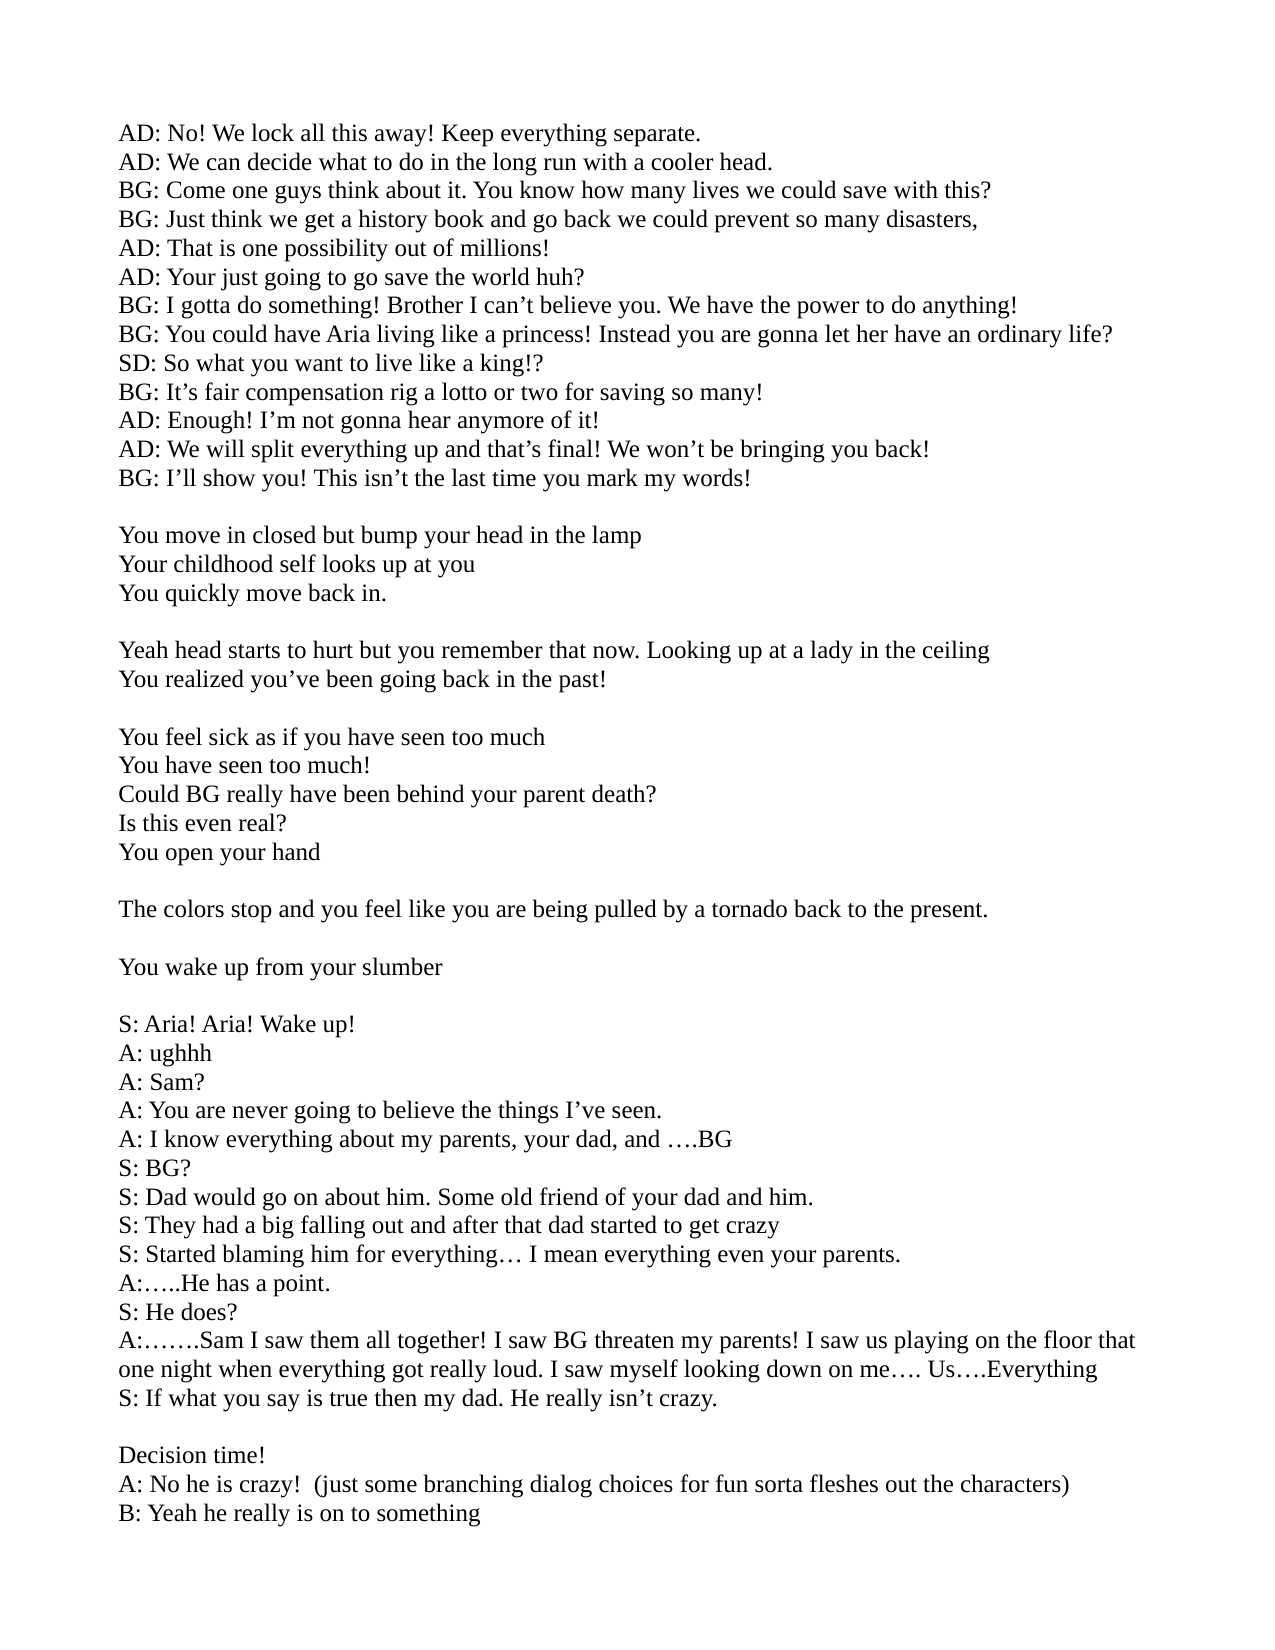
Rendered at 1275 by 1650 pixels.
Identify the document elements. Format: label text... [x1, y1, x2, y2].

text AD: No! We lock all this away! Keep everything separate. [118, 118, 1157, 147]
text A: No he is crazy! (just some branching dialog choices for fun sorta fleshes out the characters) [118, 1469, 1157, 1498]
text BG: I’ll show you! This isn’t the last time you mark my words! [118, 463, 1157, 492]
text AD: We will split everything up and that’s final! We won’t be bringing you back! [118, 434, 1157, 463]
text S: Aria! Aria! Wake up! [118, 1009, 1157, 1038]
text A: ughhh [118, 1038, 1157, 1067]
text A:…..He has a point. [118, 1268, 1157, 1297]
text You have seen too much! [118, 751, 1157, 779]
text Is this even real? [118, 808, 1157, 837]
text AD: Your just going to go save the world huh? [118, 262, 1157, 291]
text S: If what you say is true then my dad. He really isn’t crazy. [118, 1383, 1157, 1412]
text You feel sick as if you have seen too much [118, 722, 1157, 751]
text BG: You could have Aria living like a princess! Instead you are gonna let her have an ordinary life? [118, 319, 1157, 348]
text AD: That is one possibility out of millions! [118, 233, 1157, 262]
text You open your hand [118, 837, 1157, 866]
text S: He does? [118, 1297, 1157, 1326]
text A:…….Sam I saw them all together! I saw BG threaten my parents! I saw us playing on the floor that one night when everything got really loud. I saw myself looking down on me…. Us….Everything [118, 1326, 1157, 1383]
text You wake up from your slumber [118, 952, 1157, 981]
text BG: Come one guys think about it. You know how many lives we could save with this? [118, 176, 1157, 204]
text AD: Enough! I’m not gonna hear anymore of it! [118, 406, 1157, 434]
text A: Sam? [118, 1067, 1157, 1096]
text Decision time! [118, 1441, 1157, 1469]
text Could BG really have been behind your parent death? [118, 779, 1157, 808]
text You move in closed but bump your head in the lamp [118, 521, 1157, 549]
text BG: Just think we get a history book and go back we could prevent so many disasters, [118, 204, 1157, 233]
text Your childhood self looks up at you [118, 549, 1157, 578]
text You quickly move back in. [118, 578, 1157, 607]
text AD: We can decide what to do in the long run with a cooler head. [118, 147, 1157, 176]
text The colors stop and you feel like you are being pulled by a tornado back to the present. [118, 894, 1157, 923]
text You realized you’ve been going back in the past! [118, 664, 1157, 693]
text BG: It’s fair compensation rig a lotto or two for saving so many! [118, 377, 1157, 406]
text A: I know everything about my parents, your dad, and ….BG [118, 1124, 1157, 1153]
text B: Yeah he really is on to something [118, 1498, 1157, 1527]
text SD: So what you want to live like a king!? [118, 348, 1157, 377]
text S: BG? [118, 1153, 1157, 1182]
text A: You are never going to believe the things I’ve seen. [118, 1096, 1157, 1124]
text BG: I gotta do something! Brother I can’t believe you. We have the power to do anything! [118, 291, 1157, 319]
text S: They had a big falling out and after that dad started to get crazy [118, 1211, 1157, 1239]
text S: Dad would go on about him. Some old friend of your dad and him. [118, 1182, 1157, 1211]
text S: Started blaming him for everything… I mean everything even your parents. [118, 1239, 1157, 1268]
text Yeah head starts to hurt but you remember that now. Looking up at a lady in the ceiling [118, 636, 1157, 664]
